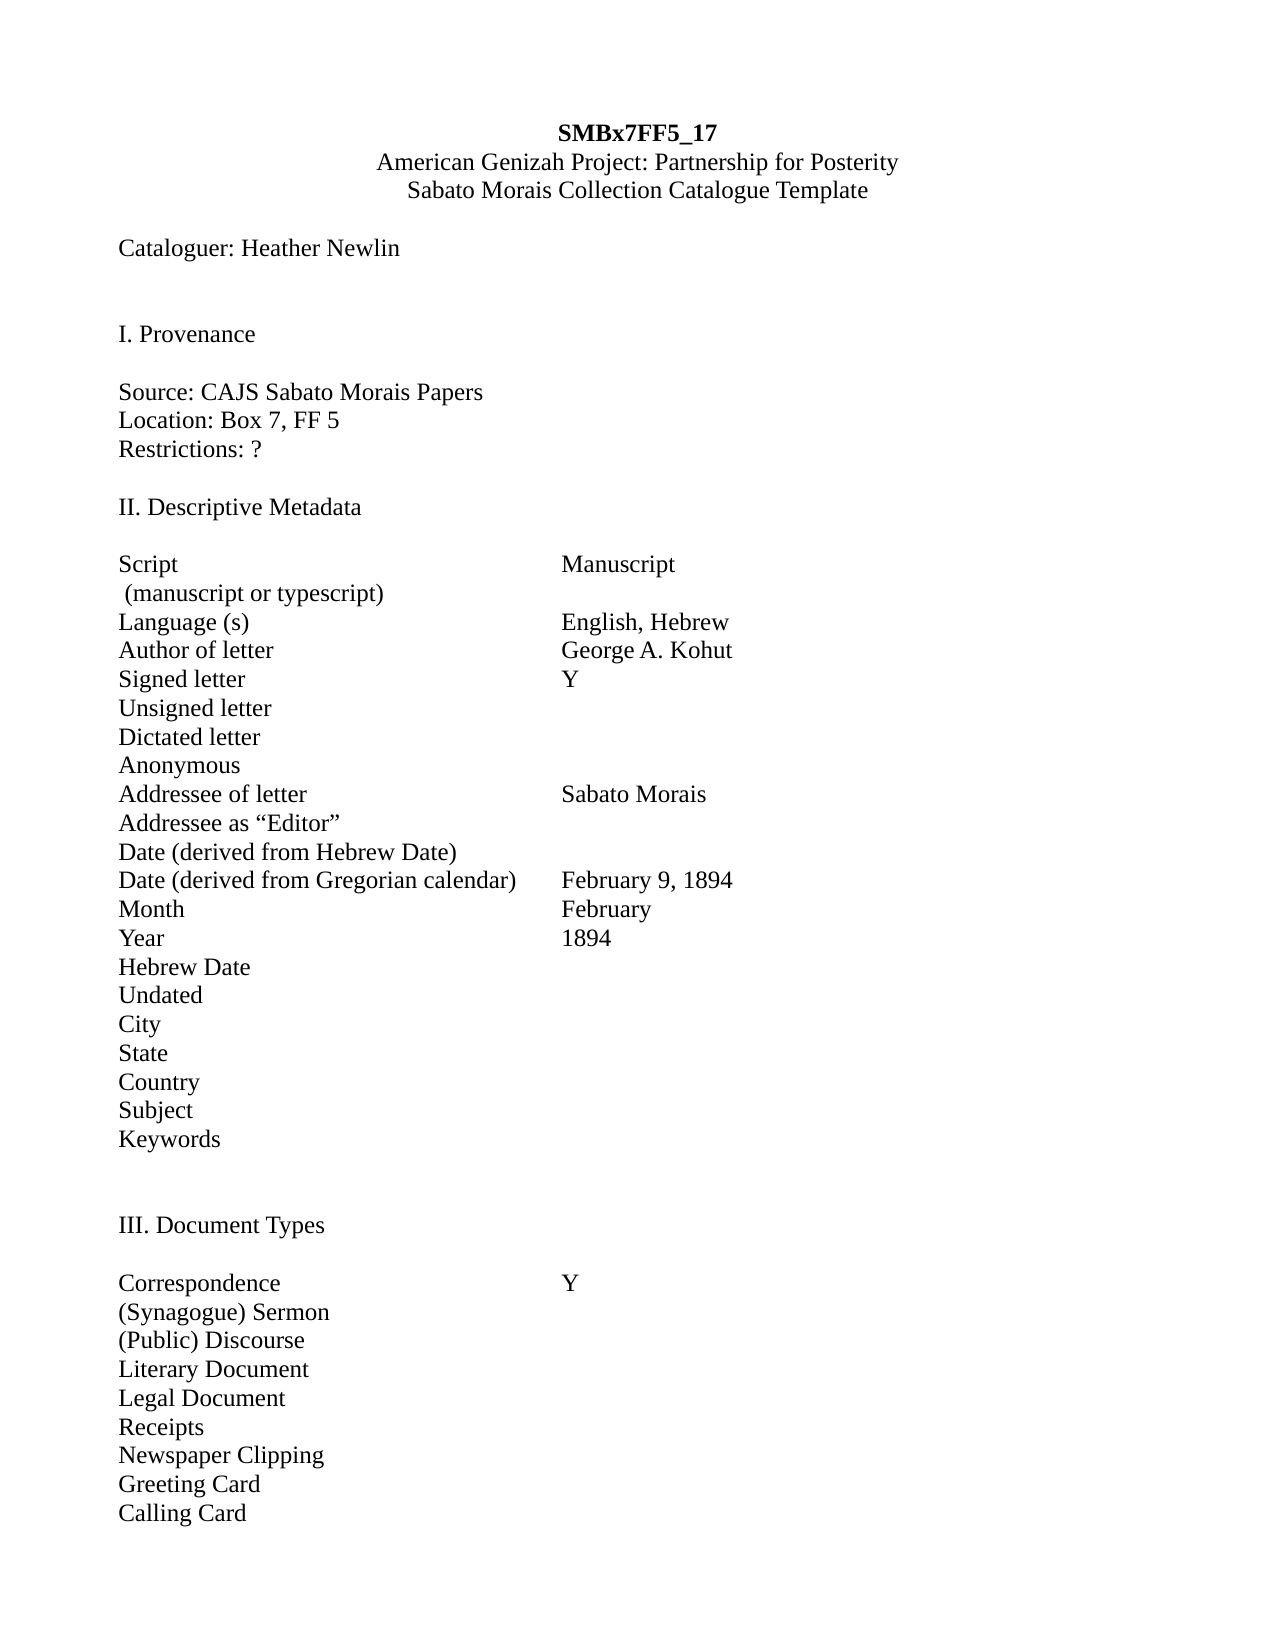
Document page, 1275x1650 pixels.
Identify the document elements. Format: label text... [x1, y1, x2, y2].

text Signed letter Y [118, 664, 1157, 693]
text Calling Card [118, 1498, 1157, 1527]
text Date (derived from Gregorian calendar) February 9, 1894 [118, 866, 1157, 894]
text SMBx7FF5_17 [118, 118, 1157, 147]
text I. Provenance [118, 319, 1157, 348]
text (Synagogue) Sermon [118, 1297, 1157, 1326]
text II. Descriptive Metadata [118, 492, 1157, 521]
text Language (s) English, Hebrew [118, 607, 1157, 636]
text Greeting Card [118, 1469, 1157, 1498]
text Location: Box 7, FF 5 [118, 406, 1157, 434]
text Source: CAJS Sabato Morais Papers [118, 377, 1157, 406]
text Undated [118, 981, 1157, 1009]
text Literary Document [118, 1354, 1157, 1383]
text Year 1894 [118, 923, 1157, 952]
text Country [118, 1067, 1157, 1096]
text Anonymous [118, 751, 1157, 779]
text Hebrew Date [118, 952, 1157, 981]
text (Public) Discourse [118, 1326, 1157, 1354]
text III. Document Types [118, 1211, 1157, 1239]
text Subject [118, 1096, 1157, 1124]
text Receipts [118, 1412, 1157, 1441]
text Author of letter George A. Kohut [118, 636, 1157, 664]
text (manuscript or typescript) [118, 578, 1157, 607]
text Cataloguer: Heather Newlin [118, 233, 1157, 262]
text Script Manuscript [118, 549, 1157, 578]
text Unsigned letter [118, 693, 1157, 722]
text Addressee as “Editor” [118, 808, 1157, 837]
text Date (derived from Hebrew Date) [118, 837, 1157, 866]
text Month February [118, 894, 1157, 923]
text Keywords [118, 1124, 1157, 1153]
text American Genizah Project: Partnership for Posterity [118, 147, 1157, 176]
text Addressee of letter Sabato Morais [118, 779, 1157, 808]
text Restrictions: ? [118, 434, 1157, 463]
text Correspondence Y [118, 1268, 1157, 1297]
text Legal Document [118, 1383, 1157, 1412]
text Newspaper Clipping [118, 1441, 1157, 1469]
text State [118, 1038, 1157, 1067]
text City [118, 1009, 1157, 1038]
text Sabato Morais Collection Catalogue Template [118, 176, 1157, 204]
text Dictated letter [118, 722, 1157, 751]
